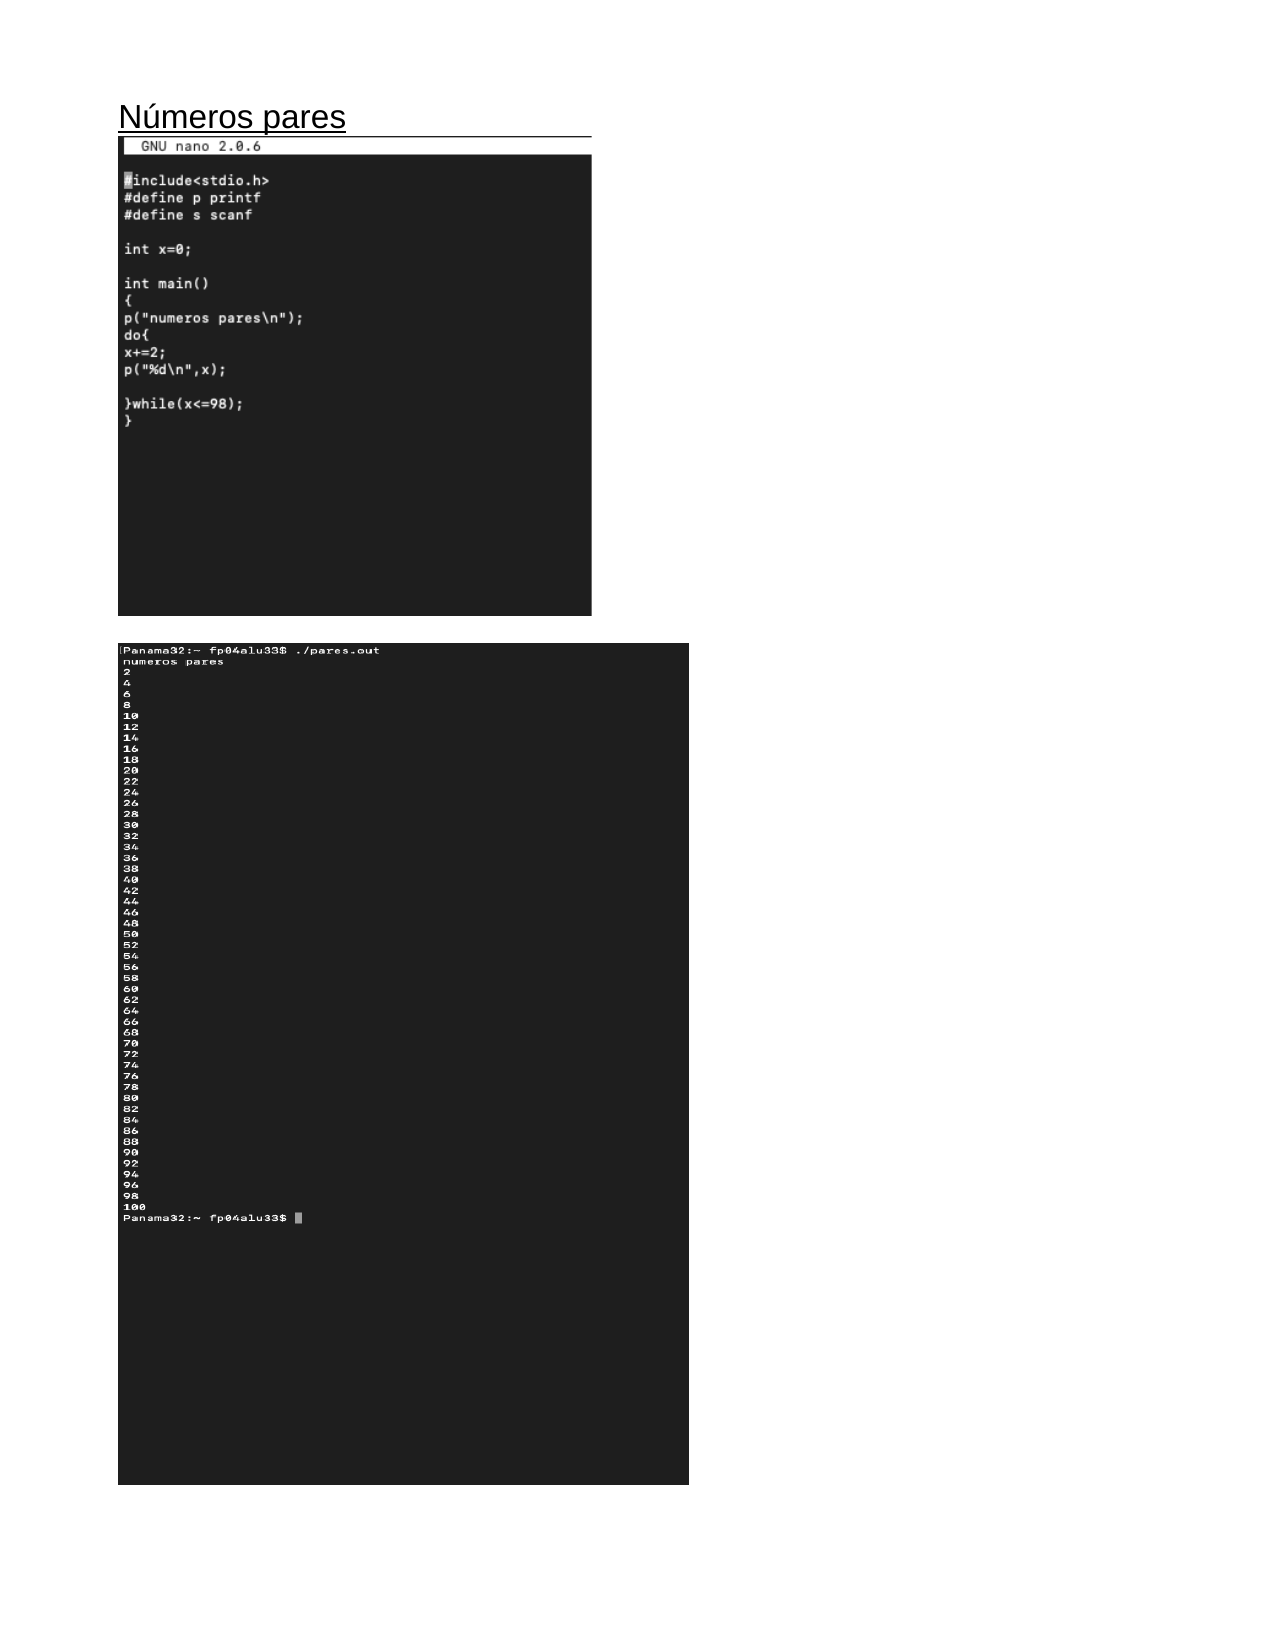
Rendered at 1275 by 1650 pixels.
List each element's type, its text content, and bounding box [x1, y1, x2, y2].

text Números pares [118, 98, 1205, 136]
